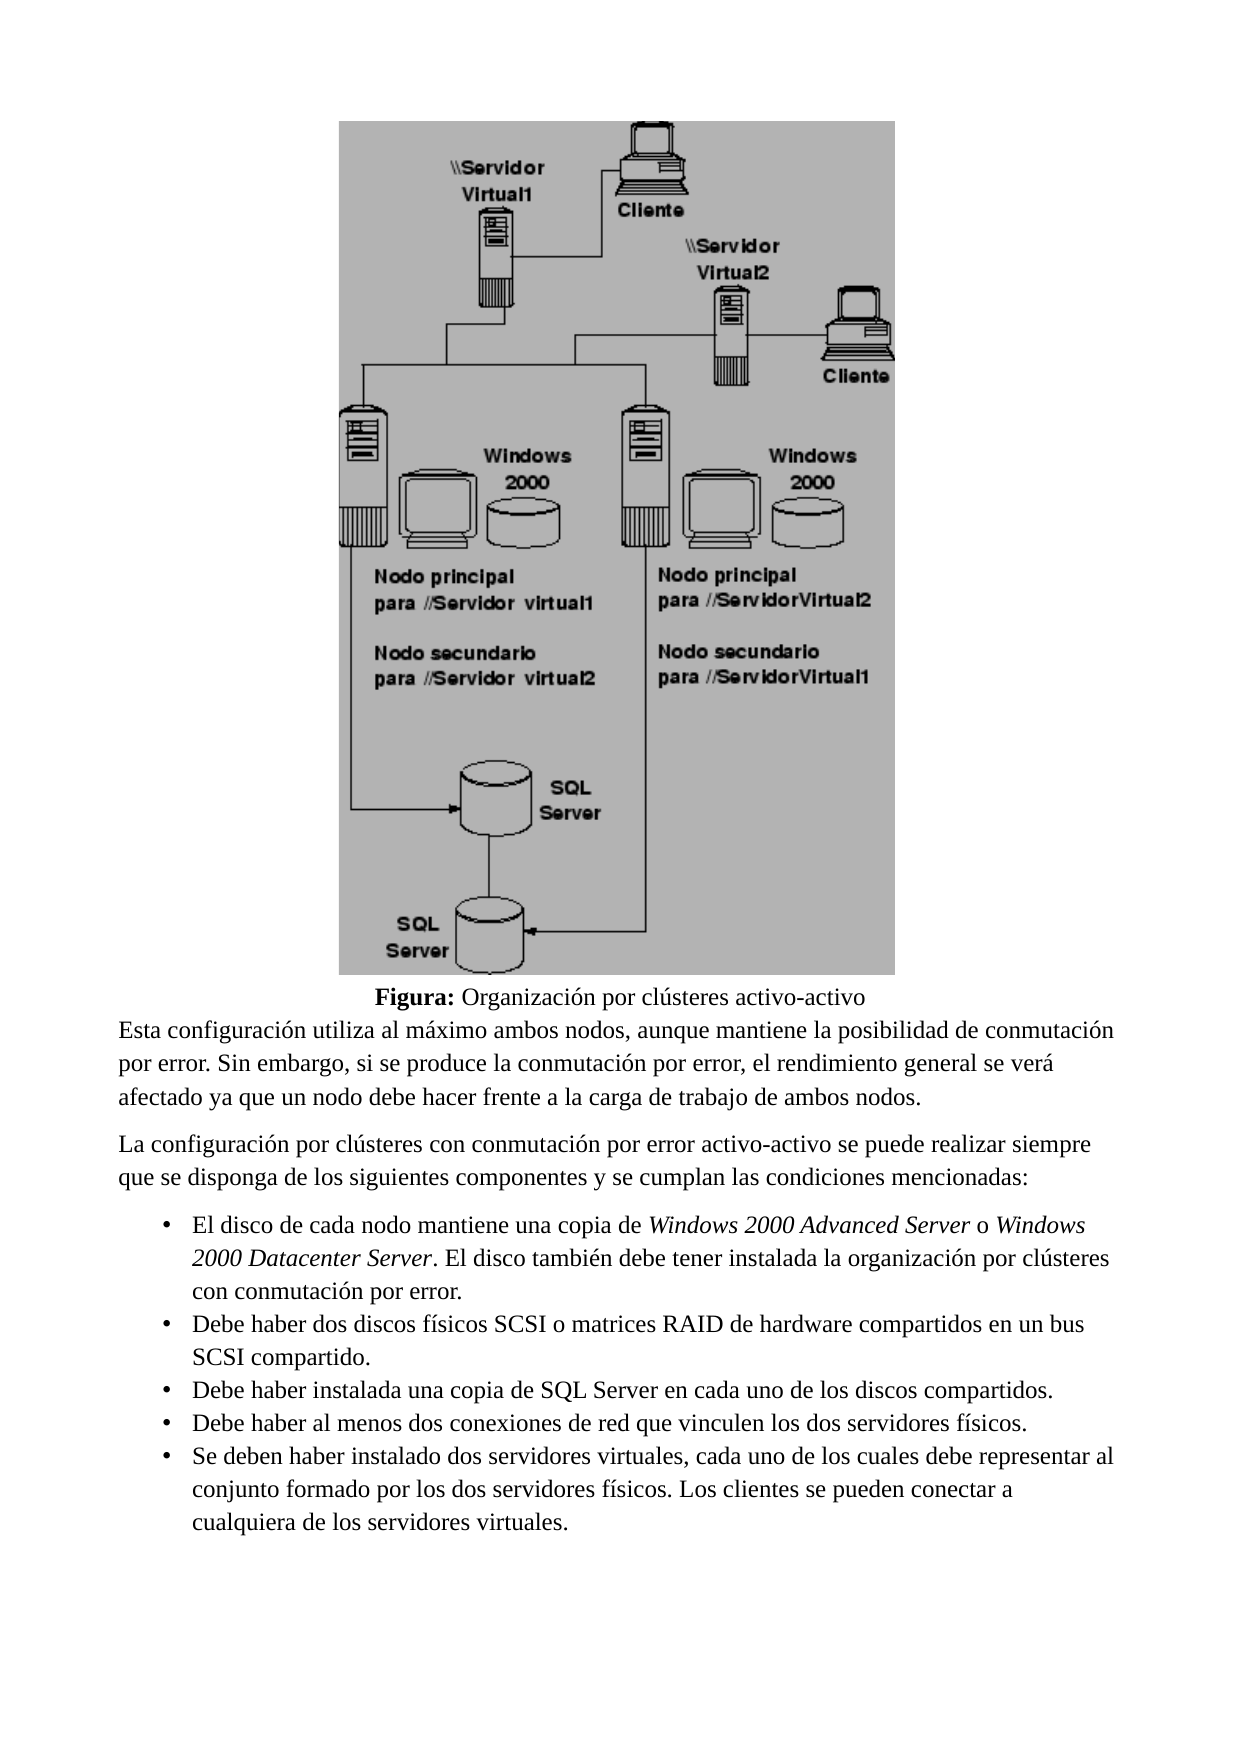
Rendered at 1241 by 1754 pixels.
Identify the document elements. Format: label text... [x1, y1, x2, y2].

text Esta configuración utiliza al máximo ambos nodos, aunque mantiene la posibilidad de conmutación por error. Sin embargo, si se produce la conmutación por error, el rendimiento general se verá afectado ya que un nodo debe hacer frente a la carga de trabajo de ambos nodos. [118, 1016, 1122, 1110]
picture [338, 121, 895, 975]
list El disco de cada nodo mantiene una copia de Windows 2000 Advanced Server o Windows 2000 Datacenter Server. El disco también debe tener instalada la organización por clústeres con conmutación por error. [162, 1210, 1122, 1304]
text La configuración por clústeres con conmutación por error activo-activo se puede realizar siempre que se disponga de los siguientes componentes y se cumplan las condiciones mencionadas: [118, 1129, 1122, 1191]
table_header [331, 118, 909, 982]
list Se deben haber instalado dos servidores virtuales, cada uno de los cuales debe representar al conjunto formado por los dos servidores físicos. Los clientes se pueden conectar a cualquiera de los servidores virtuales. [162, 1441, 1122, 1536]
text Figura: Organización por clústeres activo-activo [118, 982, 1122, 1011]
list Debe haber dos discos físicos SCSI o matrices RAID de hardware compartidos en un bus SCSI compartido. [162, 1309, 1122, 1371]
list Debe haber instalada una copia de SQL Server en cada uno de los discos compartidos. [162, 1375, 1122, 1404]
list Debe haber al menos dos conexiones de red que vinculen los dos servidores físicos. [162, 1408, 1122, 1437]
